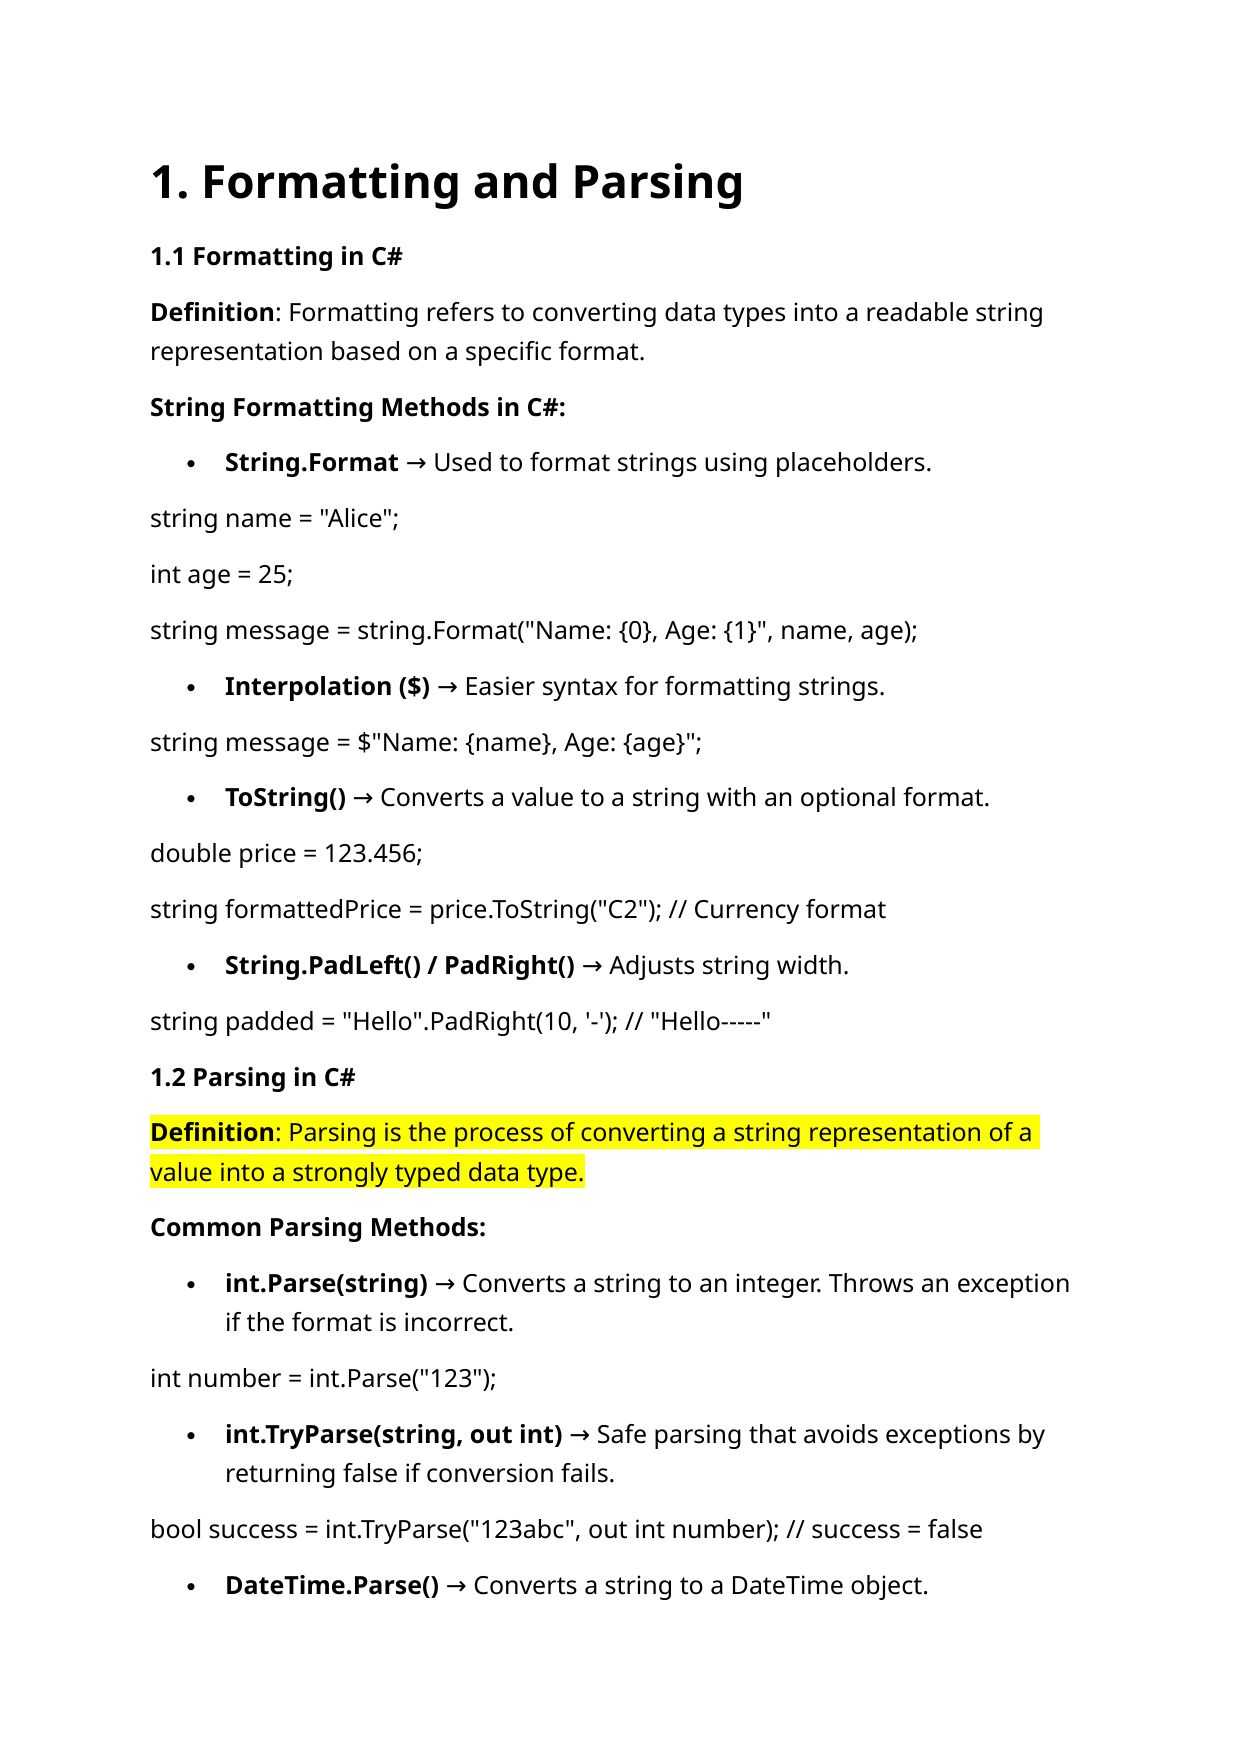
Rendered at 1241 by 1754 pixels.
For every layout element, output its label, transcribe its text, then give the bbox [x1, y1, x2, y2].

text string padded = "Hello".PadRight(10, '-'); // "Hello-----" [150, 1003, 1090, 1037]
list String.Format → Used to format strings using placeholders. [187, 445, 1090, 479]
text string message = $"Name: {name}, Age: {age}"; [150, 724, 1090, 758]
text 1. Formatting and Parsing [150, 150, 1090, 212]
text 1.2 Parsing in C# [150, 1059, 1090, 1093]
list String.PadLeft() / PadRight() → Adjusts string width. [187, 947, 1090, 982]
text String Formatting Methods in C#: [150, 389, 1090, 423]
text string message = string.Format("Name: {0}, Age: {1}", name, age); [150, 612, 1090, 647]
text bool success = int.TryParse("123abc", out int number); // success = false [150, 1512, 1090, 1546]
text Definition: Parsing is the process of converting a string representation of a value into a strongly typed data type. [150, 1115, 1090, 1188]
list ToString() → Converts a value to a string with an optional format. [187, 780, 1090, 814]
text double price = 123.456; [150, 836, 1090, 870]
text Common Parsing Methods: [150, 1210, 1090, 1244]
text Definition: Formatting refers to converting data types into a readable string representation based on a specific format. [150, 294, 1090, 367]
text string formattedPrice = price.ToString("C2"); // Currency format [150, 892, 1090, 926]
list int.Parse(string) → Converts a string to an integer. Throws an exception if the format is incorrect. [187, 1266, 1090, 1339]
text string name = "Alice"; [150, 501, 1090, 535]
list Interpolation ($) → Easier syntax for formatting strings. [187, 668, 1090, 702]
list int.TryParse(string, out int) → Safe parsing that avoids exceptions by returning false if conversion fails. [187, 1417, 1090, 1490]
text 1.1 Formatting in C# [150, 238, 1090, 272]
text int age = 25; [150, 557, 1090, 591]
text int number = int.Parse("123"); [150, 1361, 1090, 1395]
list DateTime.Parse() → Converts a string to a DateTime object. [187, 1567, 1090, 1602]
